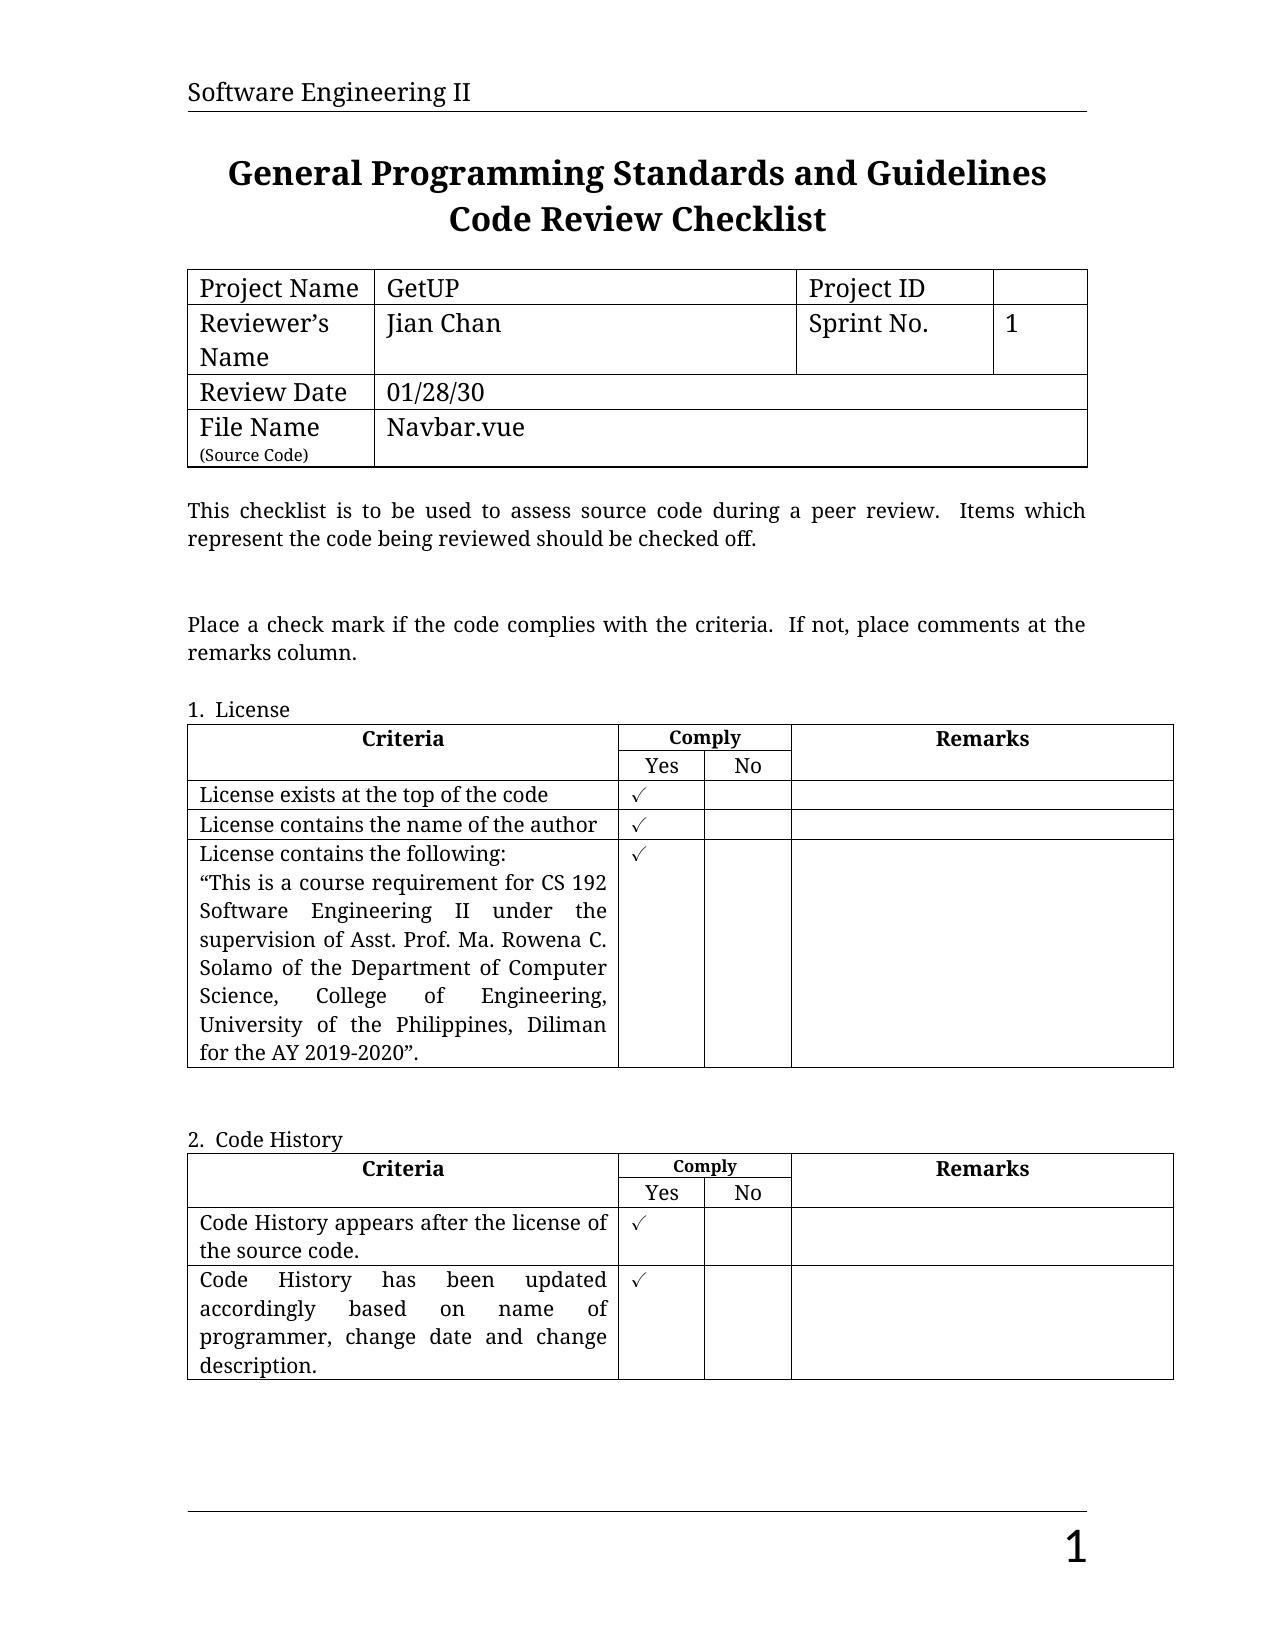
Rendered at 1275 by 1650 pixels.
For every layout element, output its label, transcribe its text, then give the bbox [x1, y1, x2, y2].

text Place a check mark if the code complies with the criteria. If not, place comments at the remarks column. [187, 610, 1087, 667]
table_cell Jian Chan [375, 305, 796, 373]
table_cell No [705, 1178, 791, 1207]
table_header Remarks [792, 1154, 1173, 1207]
table_cell Code History appears after the license of the source code. [188, 1208, 618, 1264]
table_cell [792, 1208, 1173, 1264]
text 2. Code History [187, 1125, 1087, 1153]
table_header Project Name [188, 270, 374, 304]
table_header Criteria [188, 725, 618, 779]
table_header Comply [619, 725, 791, 750]
table_cell Reviewer’s Name [188, 305, 374, 373]
table_header [994, 270, 1087, 304]
table_cell License contains the following: “This is a course requirement for CS 192 Software Engineering II under the supervision of Asst. Prof. Ma. Rowena C. Solamo of the Department of Computer Science, College of Engineering, University of the Philippines, Diliman for the AY 2019-2020”. [188, 840, 618, 1067]
text 1. License [187, 695, 1087, 723]
table_cell ✓ [619, 1266, 704, 1379]
table_header Remarks [792, 725, 1173, 779]
table_header Criteria [188, 1154, 618, 1207]
table_cell [705, 840, 791, 1067]
table_cell [792, 840, 1173, 1067]
table_cell [792, 810, 1173, 838]
table_cell Review Date [188, 375, 374, 409]
text This checklist is to be used to assess source code during a peer review. Items which represent the code being reviewed should be checked off. [187, 496, 1087, 553]
table_header GetUP [375, 270, 796, 304]
table_header Comply [619, 1154, 791, 1177]
table_cell ✓ [619, 840, 704, 1067]
table_cell No [705, 751, 791, 779]
table_cell 1 [994, 305, 1087, 373]
table_cell Sprint No. [797, 305, 993, 373]
table_cell [705, 810, 791, 838]
table_cell [792, 1266, 1173, 1379]
table_cell ✓ [619, 781, 704, 809]
text General Programming Standards and Guidelines Code Review Checklist [187, 150, 1087, 241]
table_cell ✓ [619, 1208, 704, 1264]
table_cell [705, 781, 791, 809]
table_cell Yes [619, 1178, 704, 1207]
table_cell Yes [619, 751, 704, 779]
table_header Project ID [797, 270, 993, 304]
table_cell 01/28/30 [375, 375, 1087, 409]
table_cell Code History has been updated accordingly based on name of programmer, change date and change description. [188, 1266, 618, 1379]
table_cell [705, 1208, 791, 1264]
table_cell ✓ [619, 810, 704, 838]
table_cell License contains the name of the author [188, 810, 618, 838]
table_cell [705, 1266, 791, 1379]
table_cell Navbar.vue [375, 410, 1087, 466]
table_cell License exists at the top of the code [188, 781, 618, 809]
table_cell File Name (Source Code) [188, 410, 374, 466]
table_cell [792, 781, 1173, 809]
